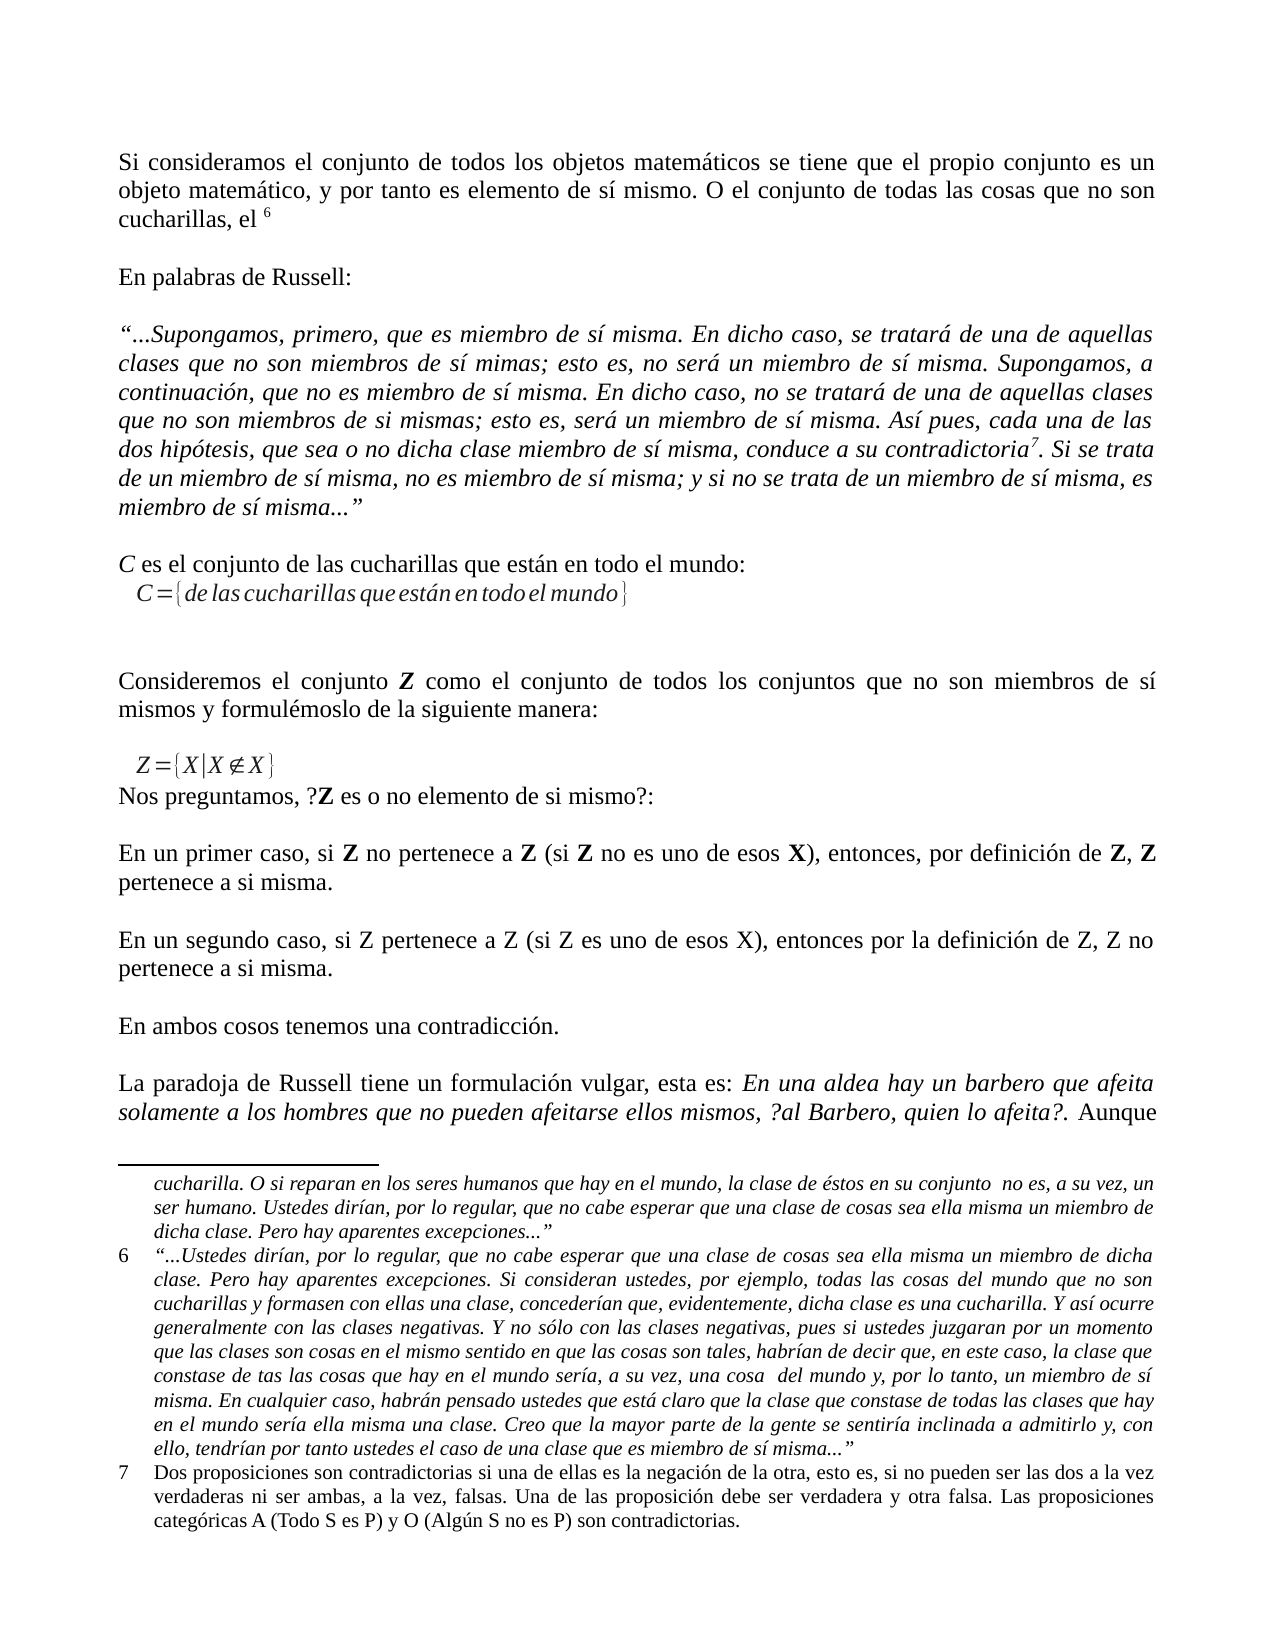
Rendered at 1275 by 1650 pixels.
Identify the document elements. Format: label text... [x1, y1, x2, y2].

text En palabras de Russell: [118, 262, 1157, 291]
text Consideremos el conjunto Z como el conjunto de todos los conjuntos que no son miembros de sí mismos y formulémoslo de la siguiente manera: [118, 666, 1157, 723]
text “...Supongamos, primero, que es miembro de sí misma. En dicho caso, se tratará de una de aquellas clases que no son miembros de sí mimas; esto es, no será un miembro de sí misma. Supongamos, a continuación, que no es miembro de sí misma. En dicho caso, no se tratará de una de aquellas clases que no son miembros de si mismas; esto es, será un miembro de sí misma. Así pues, cada una de las dos hipótesis, que sea o no dicha clase miembro de sí misma, conduce a su contradictoria. Si se trata de un miembro de sí misma, no es miembro de sí misma; y si no se trata de un miembro de sí misma, es miembro de sí misma...” [118, 319, 1157, 521]
text Dos proposiciones son contradictorias si una de ellas es la negación de la otra, esto es, si no pueden ser las dos a la vez verdaderas ni ser ambas, a la vez, falsas. Una de las proposición debe ser verdadera y otra falsa. Las proposiciones categóricas A (Todo S es P) y O (Algún S no es P) son contradictorias. [118, 1460, 1157, 1532]
text En ambos cosos tenemos una contradicción. [118, 1011, 1157, 1040]
text La paradoja de Russell tiene un formulación vulgar, esta es: En una aldea hay un barbero que afeita solamente a los hombres que no pueden afeitarse ellos mismos, ?al Barbero, quien lo afeita?. Aunque [118, 1068, 1157, 1126]
text Si consideramos el conjunto de todos los objetos matemáticos se tiene que el propio conjunto es un objeto matemático, y por tanto es elemento de sí mismo. O el conjunto de todas las cosas que no son cucharillas, el [118, 147, 1157, 233]
text En un primer caso, si Z no pertenece a Z (si Z no es uno de esos X), entonces, por definición de Z, Z pertenece a si misma. [118, 838, 1157, 896]
text Nos preguntamos, ?Z es o no elemento de si mismo?: [118, 781, 1157, 810]
text “...Ustedes dirían, por lo regular, que no cabe esperar que una clase de cosas sea ella misma un miembro de dicha clase. Pero hay aparentes excepciones. Si consideran ustedes, por ejemplo, todas las cosas del mundo que no son cucharillas y formasen con ellas una clase, concederían que, evidentemente, dicha clase es una cucharilla. Y así ocurre generalmente con las clases negativas. Y no sólo con las clases negativas, pues si ustedes juzgaran por un momento que las clases son cosas en el mismo sentido en que las cosas son tales, habrían de decir que, en este caso, la clase que constase de tas las cosas que hay en el mundo sería, a su vez, una cosa del mundo y, por lo tanto, un miembro de sí misma. En cualquier caso, habrán pensado ustedes que está claro que la clase que constase de todas las clases que hay en el mundo sería ella misma una clase. Creo que la mayor parte de la gente se sentiría inclinada a admitirlo y, con ello, tendrían por tanto ustedes el caso de una clase que es miembro de sí misma...” [118, 1243, 1157, 1460]
text En un segundo caso, si Z pertenece a Z (si Z es uno de esos X), entonces por la definición de Z, Z no pertenece a si misma. [118, 925, 1157, 982]
text C es el conjunto de las cucharillas que están en todo el mundo: [118, 549, 1157, 578]
text cucharilla. O si reparan en los seres humanos que hay en el mundo, la clase de éstos en su conjunto no es, a su vez, un ser humano. Ustedes dirían, por lo regular, que no cabe esperar que una clase de cosas sea ella misma un miembro de dicha clase. Pero hay aparentes excepciones...” [118, 1171, 1157, 1243]
